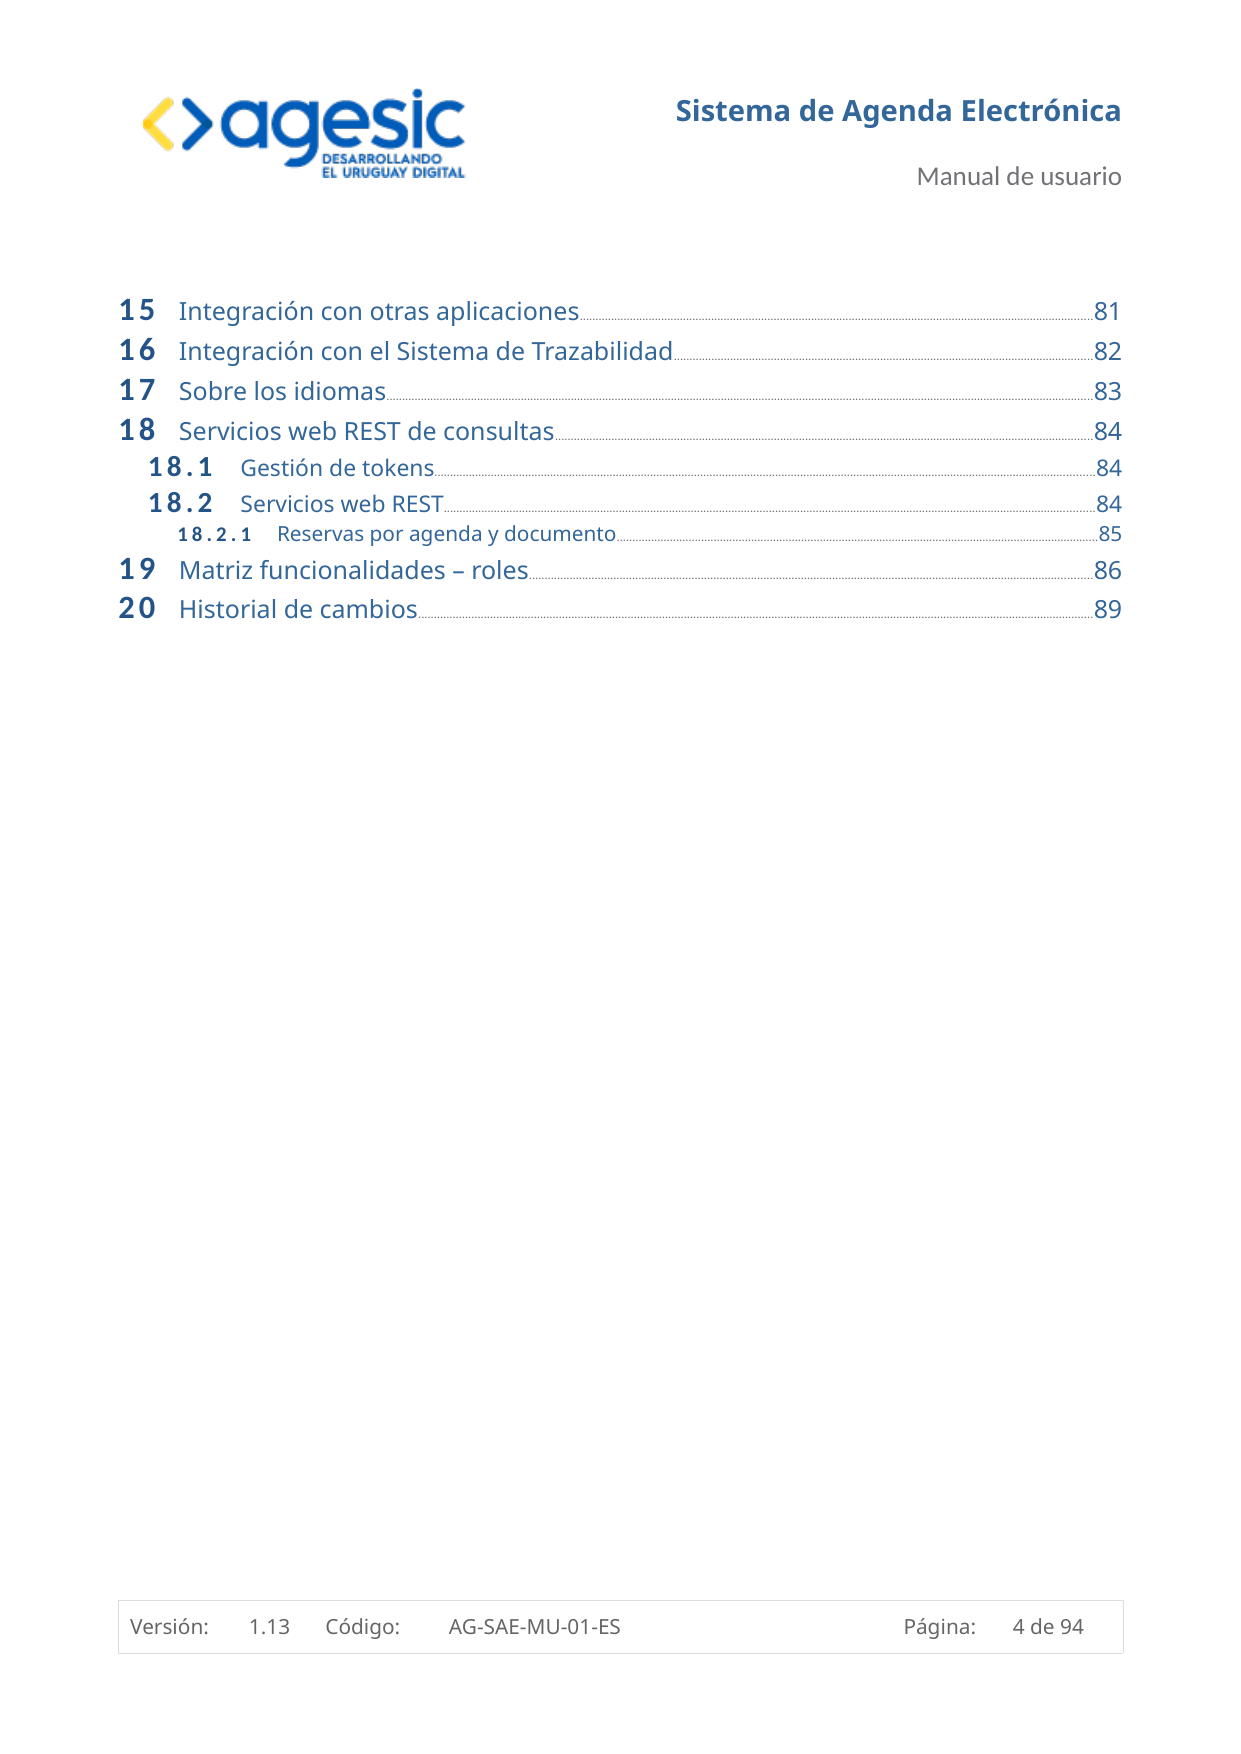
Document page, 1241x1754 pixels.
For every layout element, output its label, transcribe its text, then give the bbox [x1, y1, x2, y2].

text 15 Integración con otras aplicaciones 81 [118, 289, 1122, 329]
text 18.2 Servicios web REST 84 [148, 484, 1122, 519]
text 17 Sobre los idiomas 83 [118, 369, 1122, 408]
text 18.1 Gestión de tokens 84 [148, 448, 1122, 484]
text 18.2.1 Reservas por agenda y documento 85 [177, 519, 1122, 548]
text 16 Integración con el Sistema de Trazabilidad 82 [118, 329, 1122, 369]
text 18 Servicios web REST de consultas 84 [118, 408, 1122, 448]
text 19 Matriz funcionalidades – roles 86 [118, 548, 1122, 587]
picture [142, 88, 466, 178]
text 20 Historial de cambios 89 [118, 587, 1122, 627]
